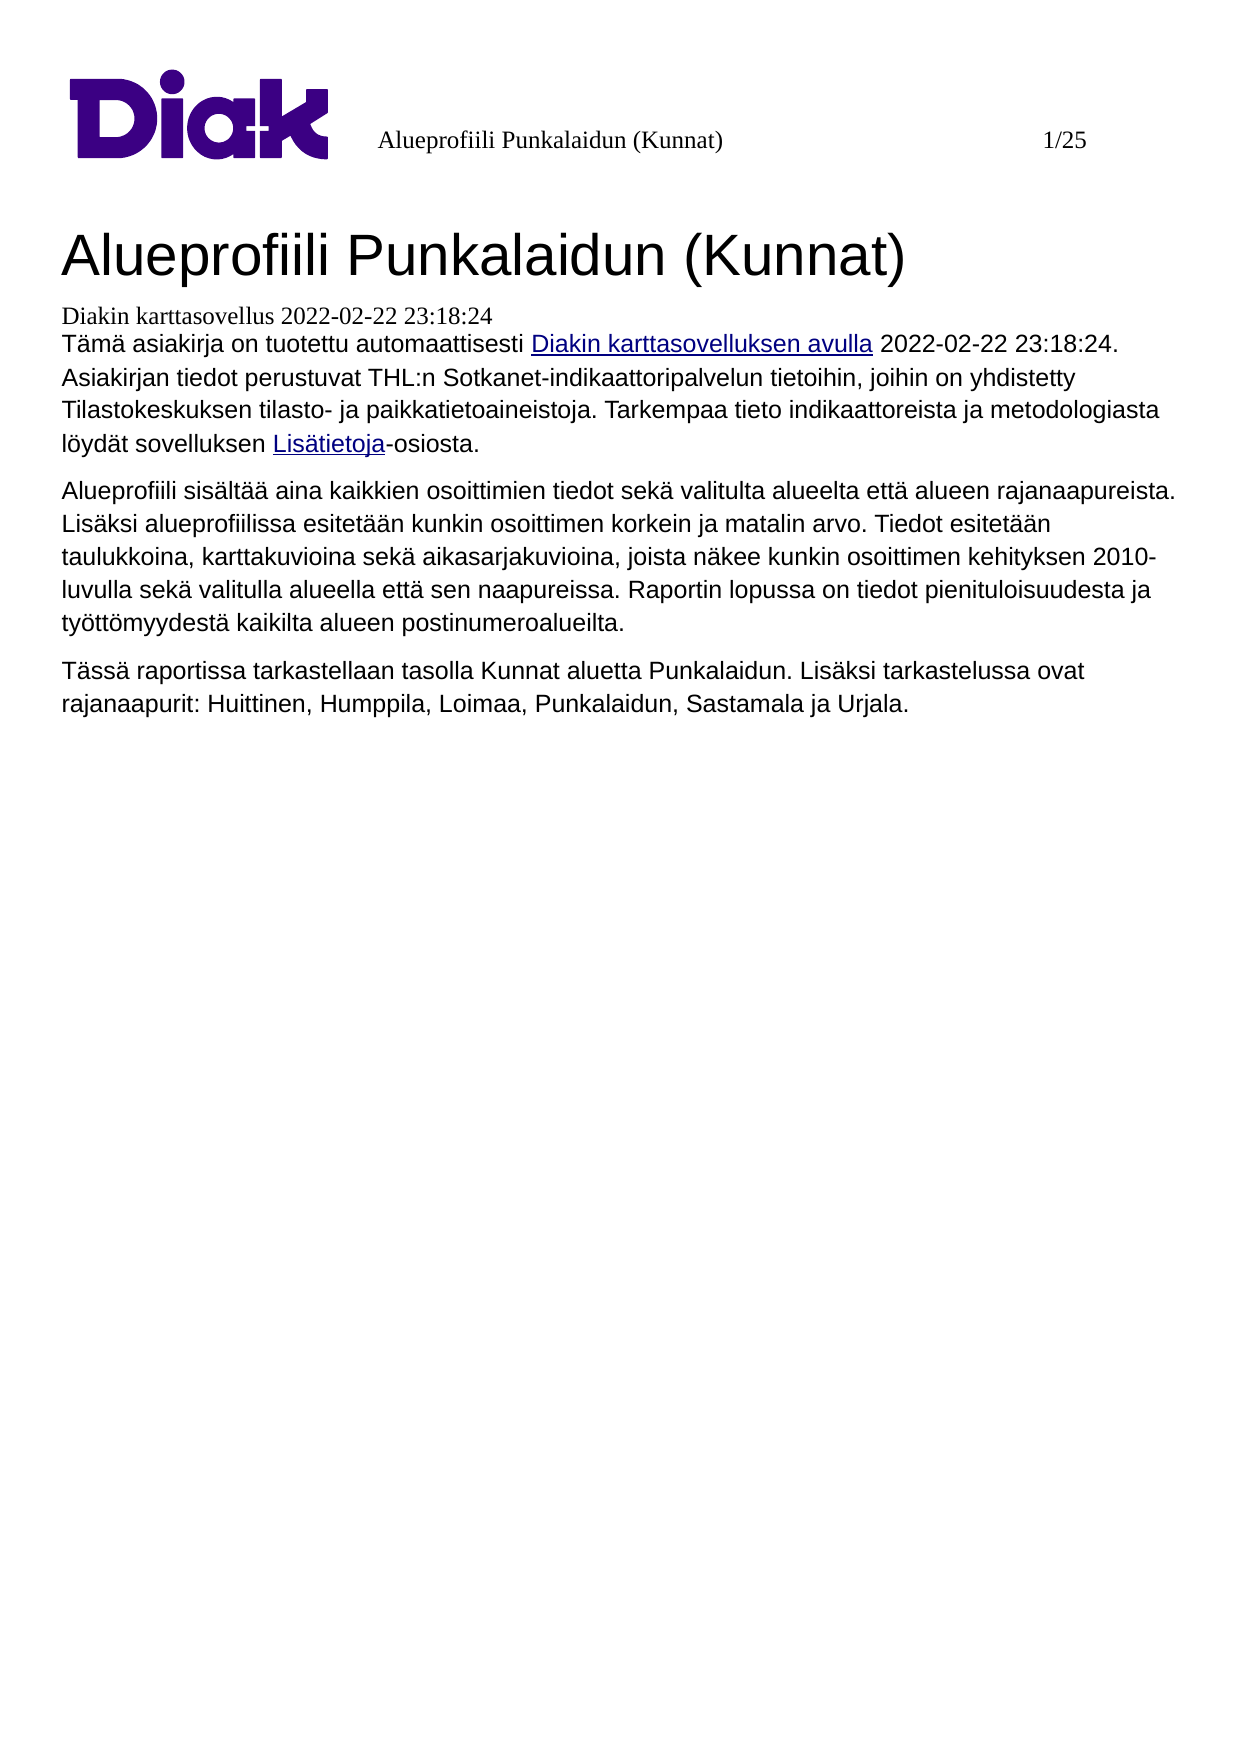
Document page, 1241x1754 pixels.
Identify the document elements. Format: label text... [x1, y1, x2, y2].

text Alueprofiili sisältää aina kaikkien osoittimien tiedot sekä valitulta alueelta että alueen rajanaapureista. Lisäksi alueprofiilissa esitetään kunkin osoittimen korkein ja matalin arvo. Tiedot esitetään taulukkoina, karttakuvioina sekä aikasarjakuvioina, joista näkee kunkin osoittimen kehityksen 2010-luvulla sekä valitulla alueella että sen naapureissa. Raportin lopussa on tiedot pienituloisuudesta ja työttömyydestä kaikilta alueen postinumeroalueilta. [61, 476, 1179, 637]
text Tässä raportissa tarkastellaan tasolla Kunnat aluetta Punkalaidun. Lisäksi tarkastelussa ovat rajanaapurit: Huittinen, Humppila, Loimaa, Punkalaidun, Sastamala ja Urjala. [61, 656, 1179, 718]
title Alueprofiili Punkalaidun (Kunnat) [61, 221, 1179, 288]
text Diakin karttasovellus 2022-02-22 23:18:24 [61, 301, 1179, 329]
text Tämä asiakirja on tuotettu automaattisesti Diakin karttasovelluksen avulla 2022-02-22 23:18:24. Asiakirjan tiedot perustuvat THL:n Sotkanet-indikaattoripalvelun tietoihin, joihin on yhdistetty Tilastokeskuksen tilasto- ja paikkatietoaineistoja. Tarkempaa tieto indikaattoreista ja metodologiasta löydät sovelluksen Lisätietoja-osiosta. [61, 329, 1179, 457]
